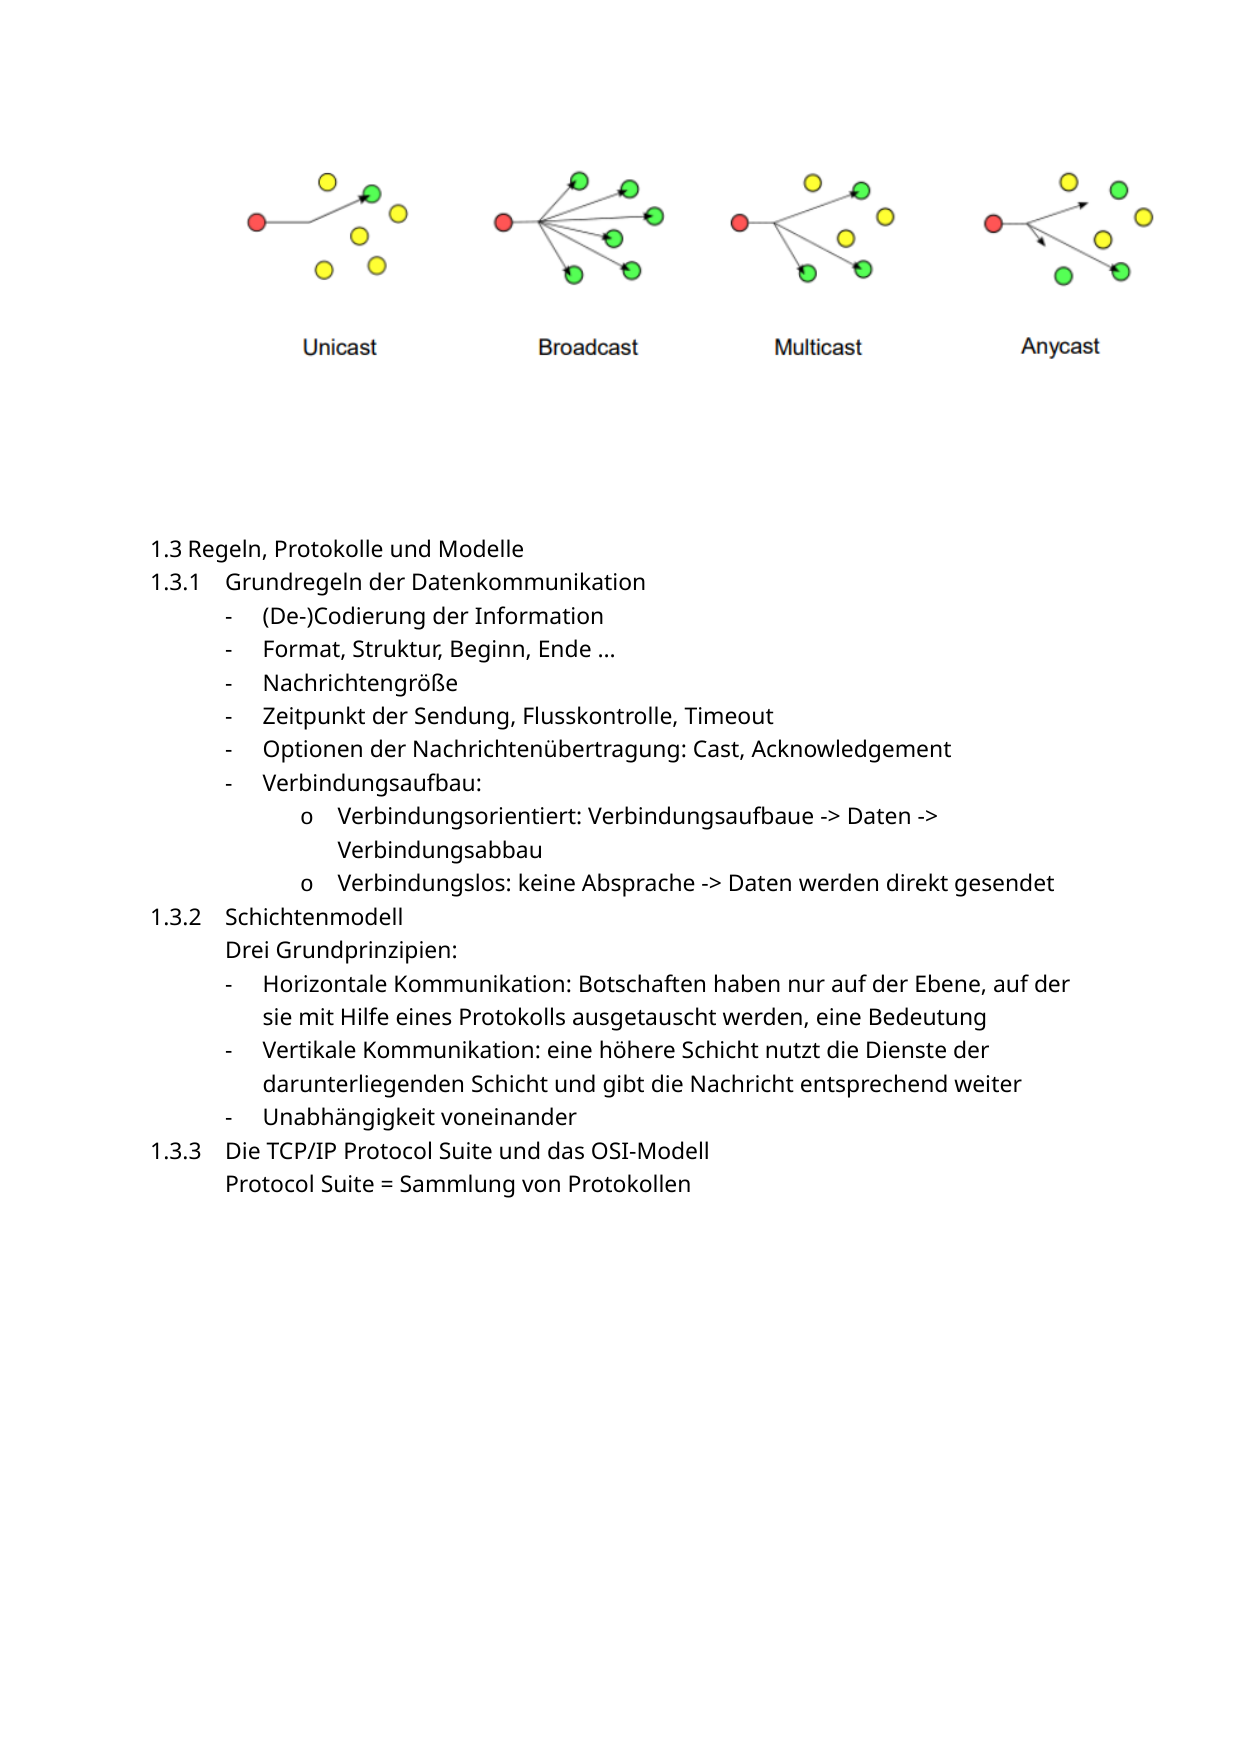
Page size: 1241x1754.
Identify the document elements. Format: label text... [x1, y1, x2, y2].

list Schichtenmodell [150, 901, 1090, 932]
list Vertikale Kommunikation: eine höhere Schicht nutzt die Dienste der darunterliegenden Schicht und gibt die Nachricht entsprechend weiter [225, 1034, 1090, 1099]
list Verbindungslos: keine Absprache -> Daten werden direkt gesendet [300, 867, 1090, 898]
list Horizontale Kommunikation: Botschaften haben nur auf der Ebene, auf der sie mit Hilfe eines Protokolls ausgetauscht werden, eine Bedeutung [225, 968, 1090, 1032]
list Optionen der Nachrichtenübertragung: Cast, Acknowledgement [225, 733, 1090, 764]
list Die TCP/IP Protocol Suite und das OSI-Modell [150, 1135, 1090, 1166]
list Regeln, Protokolle und Modelle [150, 533, 1090, 564]
list Verbindungsorientiert: Verbindungsaufbaue -> Daten -> Verbindungsabbau [300, 800, 1090, 865]
list (De-)Codierung der Information [225, 599, 1090, 631]
list Zeitpunkt der Sendung, Flusskontrolle, Timeout [225, 700, 1090, 731]
list Unabhängigkeit voneinander [225, 1101, 1090, 1133]
list Drei Grundprinzipien: [225, 934, 1090, 965]
list Verbindungsaufbau: [225, 767, 1090, 798]
list Protocol Suite = Sammlung von Protokollen [225, 1168, 1090, 1199]
list Format, Struktur, Beginn, Ende … [225, 633, 1090, 664]
list Nachrichtengröße [225, 666, 1090, 698]
list Grundregeln der Datenkommunikation [150, 566, 1090, 597]
